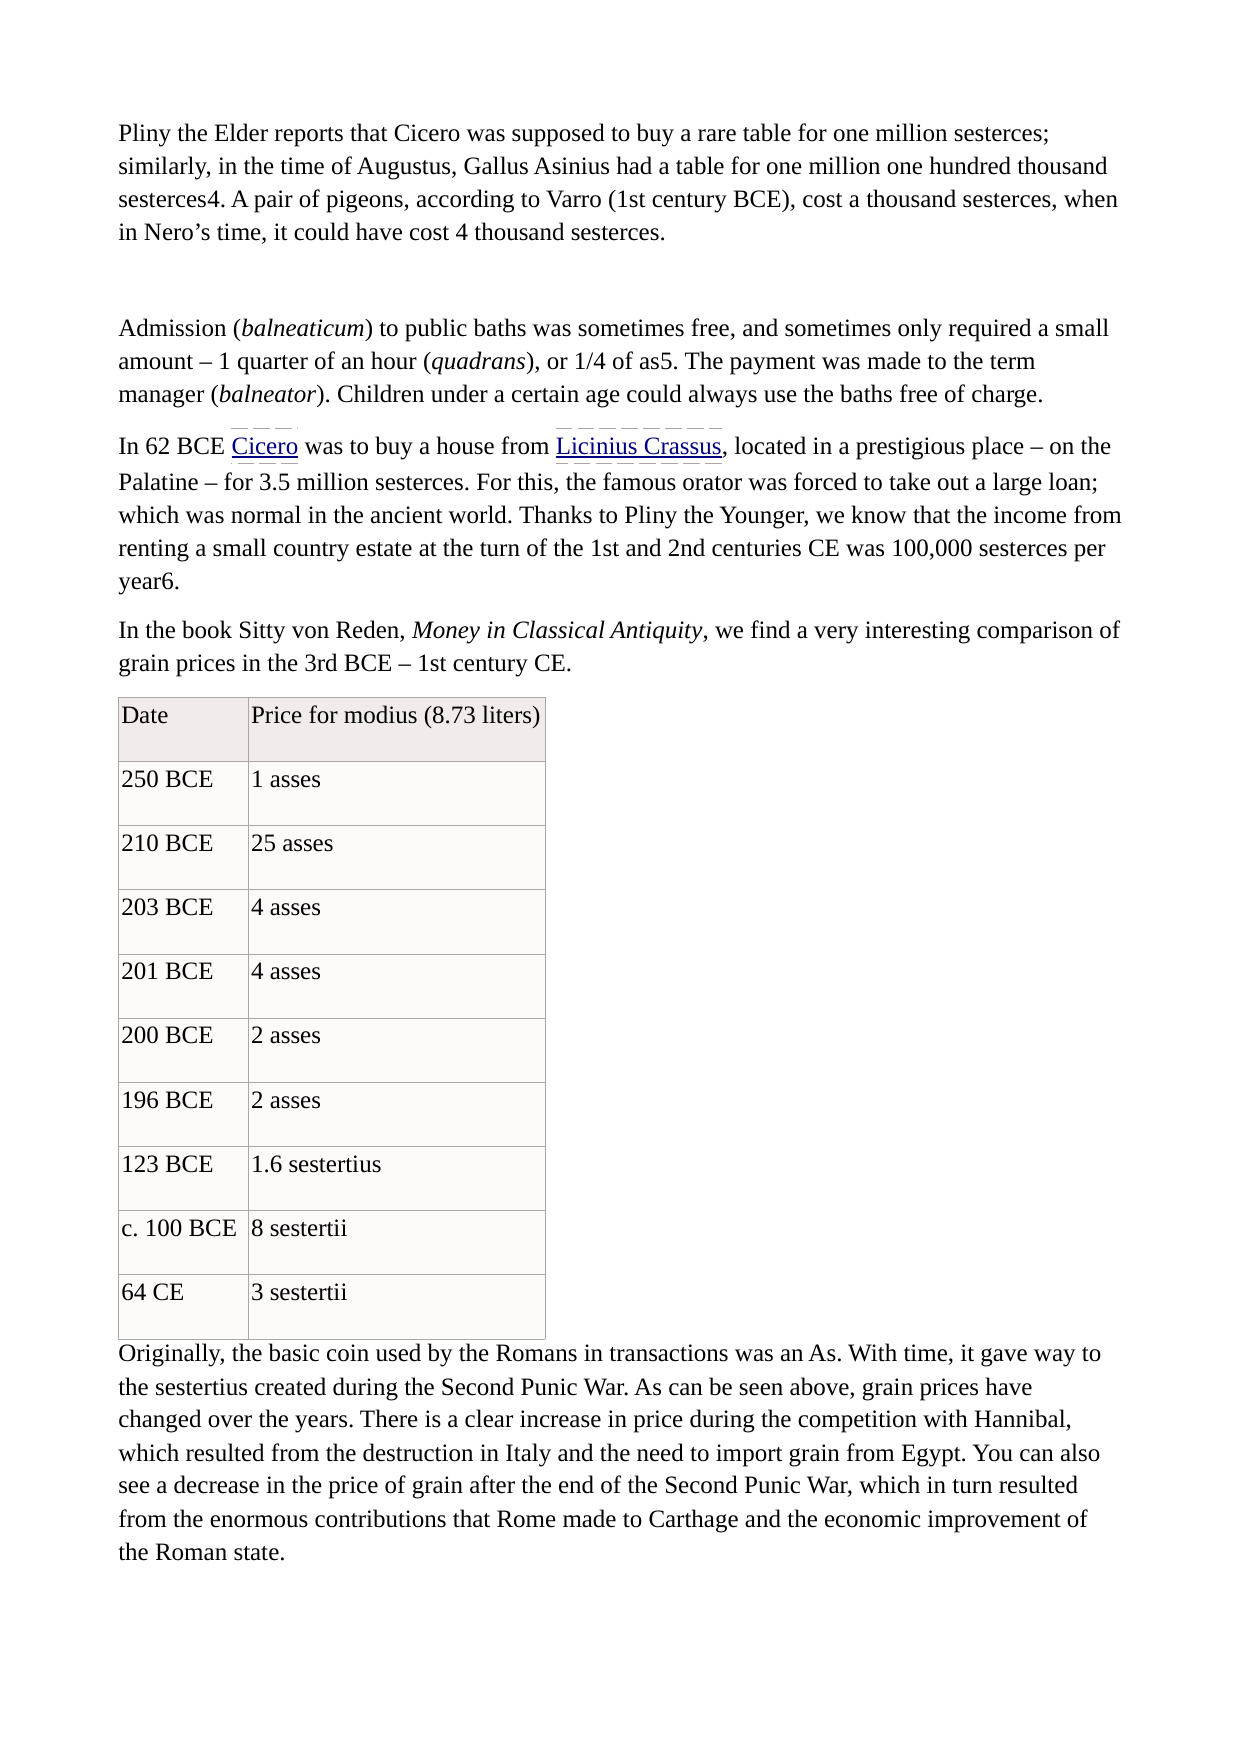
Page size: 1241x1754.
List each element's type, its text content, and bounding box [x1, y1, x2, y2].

table_cell 2 asses [249, 1083, 545, 1146]
text Admission (balneaticum) to public baths was sometimes free, and sometimes only required a small amount – 1 quarter of an hour (quadrans), or 1/4 of as5. The payment was made to the term manager (balneator). Children under a certain age could always use the baths free of charge. [118, 313, 1122, 408]
table_cell c. 100 BCE [119, 1211, 248, 1274]
table_cell 64 CE [119, 1275, 248, 1338]
text Pliny the Elder reports that Cicero was supposed to buy a rare table for one million sesterces; similarly, in the time of Augustus, Gallus Asinius had a table for one million one hundred thousand sesterces4. A pair of pigeons, according to Varro (1st century BCE), cost a thousand sesterces, when in Nero’s time, it could have cost 4 thousand sesterces. [118, 118, 1122, 246]
table_cell 123 BCE [119, 1147, 248, 1210]
table_cell 8 sestertii [249, 1211, 545, 1274]
table_cell 201 BCE [119, 955, 248, 1018]
table_cell 2 asses [249, 1019, 545, 1082]
text In 62 BCE Cicero was to buy a house from Licinius Crassus, located in a prestigious place – on the Palatine – for 3.5 million sesterces. For this, the famous orator was forced to take out a large loan; which was normal in the ancient world. Thanks to Pliny the Younger, we know that the income from renting a small country estate at the turn of the 1st and 2nd centuries CE was 100,000 sesterces per year6. [118, 428, 1122, 595]
table_header Price for modius (8.73 liters) [249, 698, 545, 761]
text Originally, the basic coin used by the Romans in transactions was an As. With time, it gave way to the sestertius created during the Second Punic War. As can be seen above, grain prices have changed over the years. There is a clear increase in price during the competition with Hannibal, which resulted from the destruction in Italy and the need to import grain from Egypt. You can also see a decrease in the price of grain after the end of the Second Punic War, which in turn resulted from the enormous contributions that Rome made to Carthage and the economic improvement of the Roman state. [118, 1338, 1122, 1565]
table_cell 1.6 sestertius [249, 1147, 545, 1210]
table_cell 25 asses [249, 826, 545, 889]
table_cell 250 BCE [119, 762, 248, 825]
table_cell 1 asses [249, 762, 545, 825]
text In the book Sitty von Reden, Money in Classical Antiquity, we find a very interesting comparison of grain prices in the 3rd BCE – 1st century CE. [118, 615, 1122, 677]
table_cell 200 BCE [119, 1019, 248, 1082]
table_cell 4 asses [249, 955, 545, 1018]
table_header Date [119, 698, 248, 761]
table_cell 3 sestertii [249, 1275, 545, 1338]
table_cell 210 BCE [119, 826, 248, 889]
table_cell 4 asses [249, 890, 545, 953]
table_cell 196 BCE [119, 1083, 248, 1146]
table_cell 203 BCE [119, 890, 248, 953]
